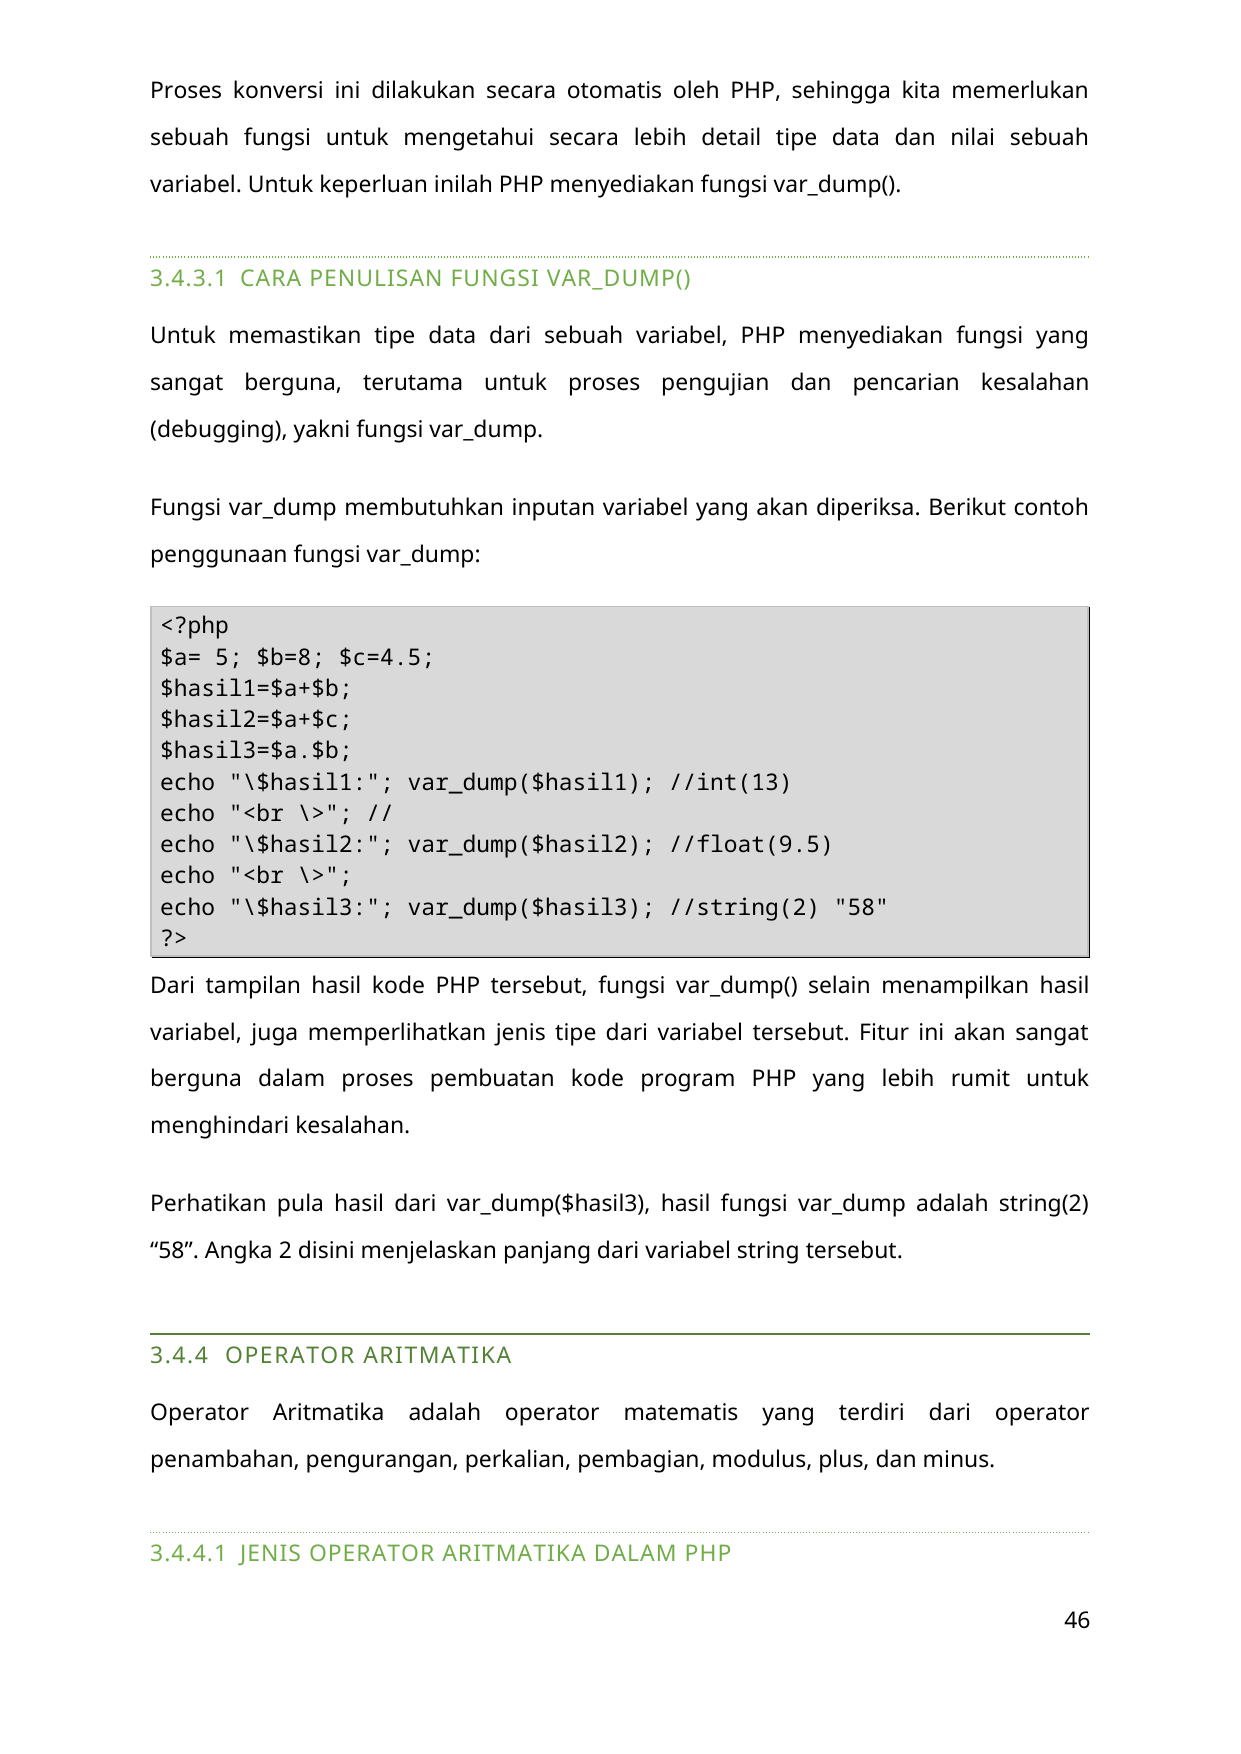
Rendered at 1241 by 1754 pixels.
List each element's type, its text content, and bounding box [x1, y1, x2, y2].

text <?php [152, 607, 1087, 637]
text $hasil3=$a.$b; [152, 731, 1087, 762]
subtitle Jenis Operator Aritmatika dalam PHP [150, 1532, 1090, 1568]
text Proses konversi ini dilakukan secara otomatis oleh PHP, sehingga kita memerlukan sebuah fungsi untuk mengetahui secara lebih detail tipe data dan nilai sebuah variabel. Untuk keperluan inilah PHP menyediakan fungsi var_dump(). [150, 74, 1090, 199]
text echo "<br \>"; // [152, 793, 1087, 824]
text $hasil2=$a+$c; [152, 699, 1087, 731]
text echo "\$hasil3:"; var_dump($hasil3); //string(2) "58" [152, 887, 1087, 918]
text $hasil1=$a+$b; [152, 668, 1087, 699]
subtitle Cara Penulisan Fungsi var_dump() [150, 256, 1090, 293]
text Untuk memastikan tipe data dari sebuah variabel, PHP menyediakan fungsi yang sangat berguna, terutama untuk proses pengujian dan pencarian kesalahan (debugging), yakni fungsi var_dump. [150, 319, 1090, 444]
text echo "\$hasil2:"; var_dump($hasil2); //float(9.5) [152, 824, 1087, 856]
text $a= 5; $b=8; $c=4.5; [152, 637, 1087, 668]
subtitle Operator Aritmatika [150, 1335, 1090, 1370]
text ?> [152, 918, 1087, 955]
text echo "\$hasil1:"; var_dump($hasil1); //int(13) [152, 762, 1087, 793]
text Perhatikan pula hasil dari var_dump($hasil3), hasil fungsi var_dump adalah string(2) “58”. Angka 2 disini menjelaskan panjang dari variabel string tersebut. [150, 1187, 1090, 1265]
text Fungsi var_dump membutuhkan inputan variabel yang akan diperiksa. Berikut contoh penggunaan fungsi var_dump: [150, 491, 1090, 569]
text Dari tampilan hasil kode PHP tersebut, fungsi var_dump() selain menampilkan hasil variabel, juga memperlihatkan jenis tipe dari variabel tersebut. Fitur ini akan sangat berguna dalam proses pembuatan kode program PHP yang lebih rumit untuk menghindari kesalahan. [150, 968, 1090, 1140]
text echo "<br \>"; [152, 856, 1087, 887]
text Operator Aritmatika adalah operator matematis yang terdiri dari operator penambahan, pengurangan, perkalian, pembagian, modulus, plus, dan minus. [150, 1396, 1090, 1474]
